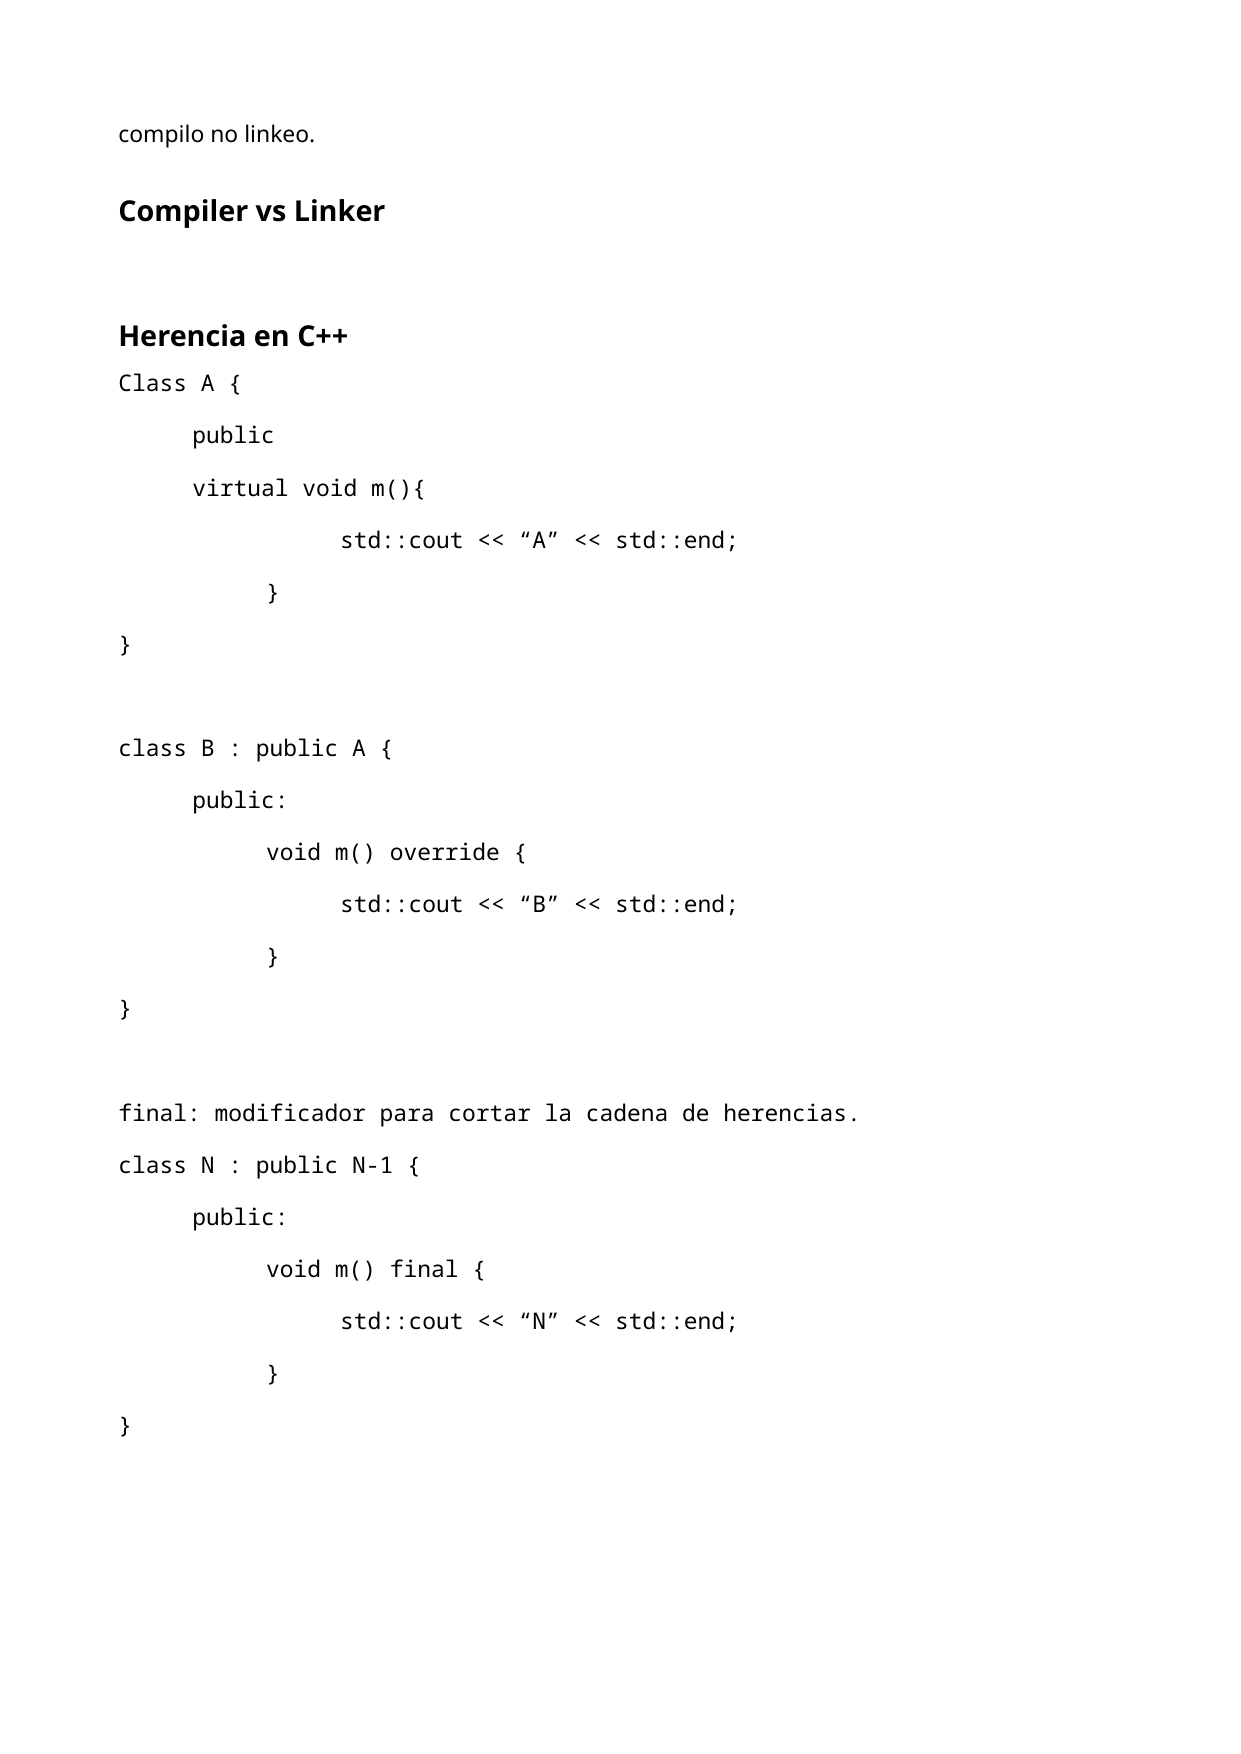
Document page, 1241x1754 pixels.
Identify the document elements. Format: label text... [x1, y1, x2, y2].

subtitle Herencia en C++ [118, 316, 1122, 355]
text public [118, 419, 1122, 451]
text } [118, 628, 1122, 659]
text std::cout << “A” << std::end; [118, 523, 1122, 555]
text Class A { [118, 367, 1122, 398]
text public: [118, 1201, 1122, 1232]
subtitle Compiler vs Linker [118, 191, 1122, 230]
text } [118, 1357, 1122, 1388]
text std::cout << “N” << std::end; [118, 1305, 1122, 1336]
text class N : public N-1 { [118, 1148, 1122, 1180]
text class B : public A { [118, 732, 1122, 763]
text void m() override { [118, 836, 1122, 867]
text void m() final { [118, 1253, 1122, 1284]
text public: [118, 784, 1122, 815]
text } [118, 576, 1122, 607]
text } [118, 1409, 1122, 1440]
text compilo no linkeo. [118, 118, 1122, 149]
text final: modificador para cortar la cadena de herencias. [118, 1096, 1122, 1128]
text } [118, 940, 1122, 971]
text } [118, 992, 1122, 1023]
text virtual void m(){ [118, 471, 1122, 503]
text std::cout << “B” << std::end; [118, 888, 1122, 919]
